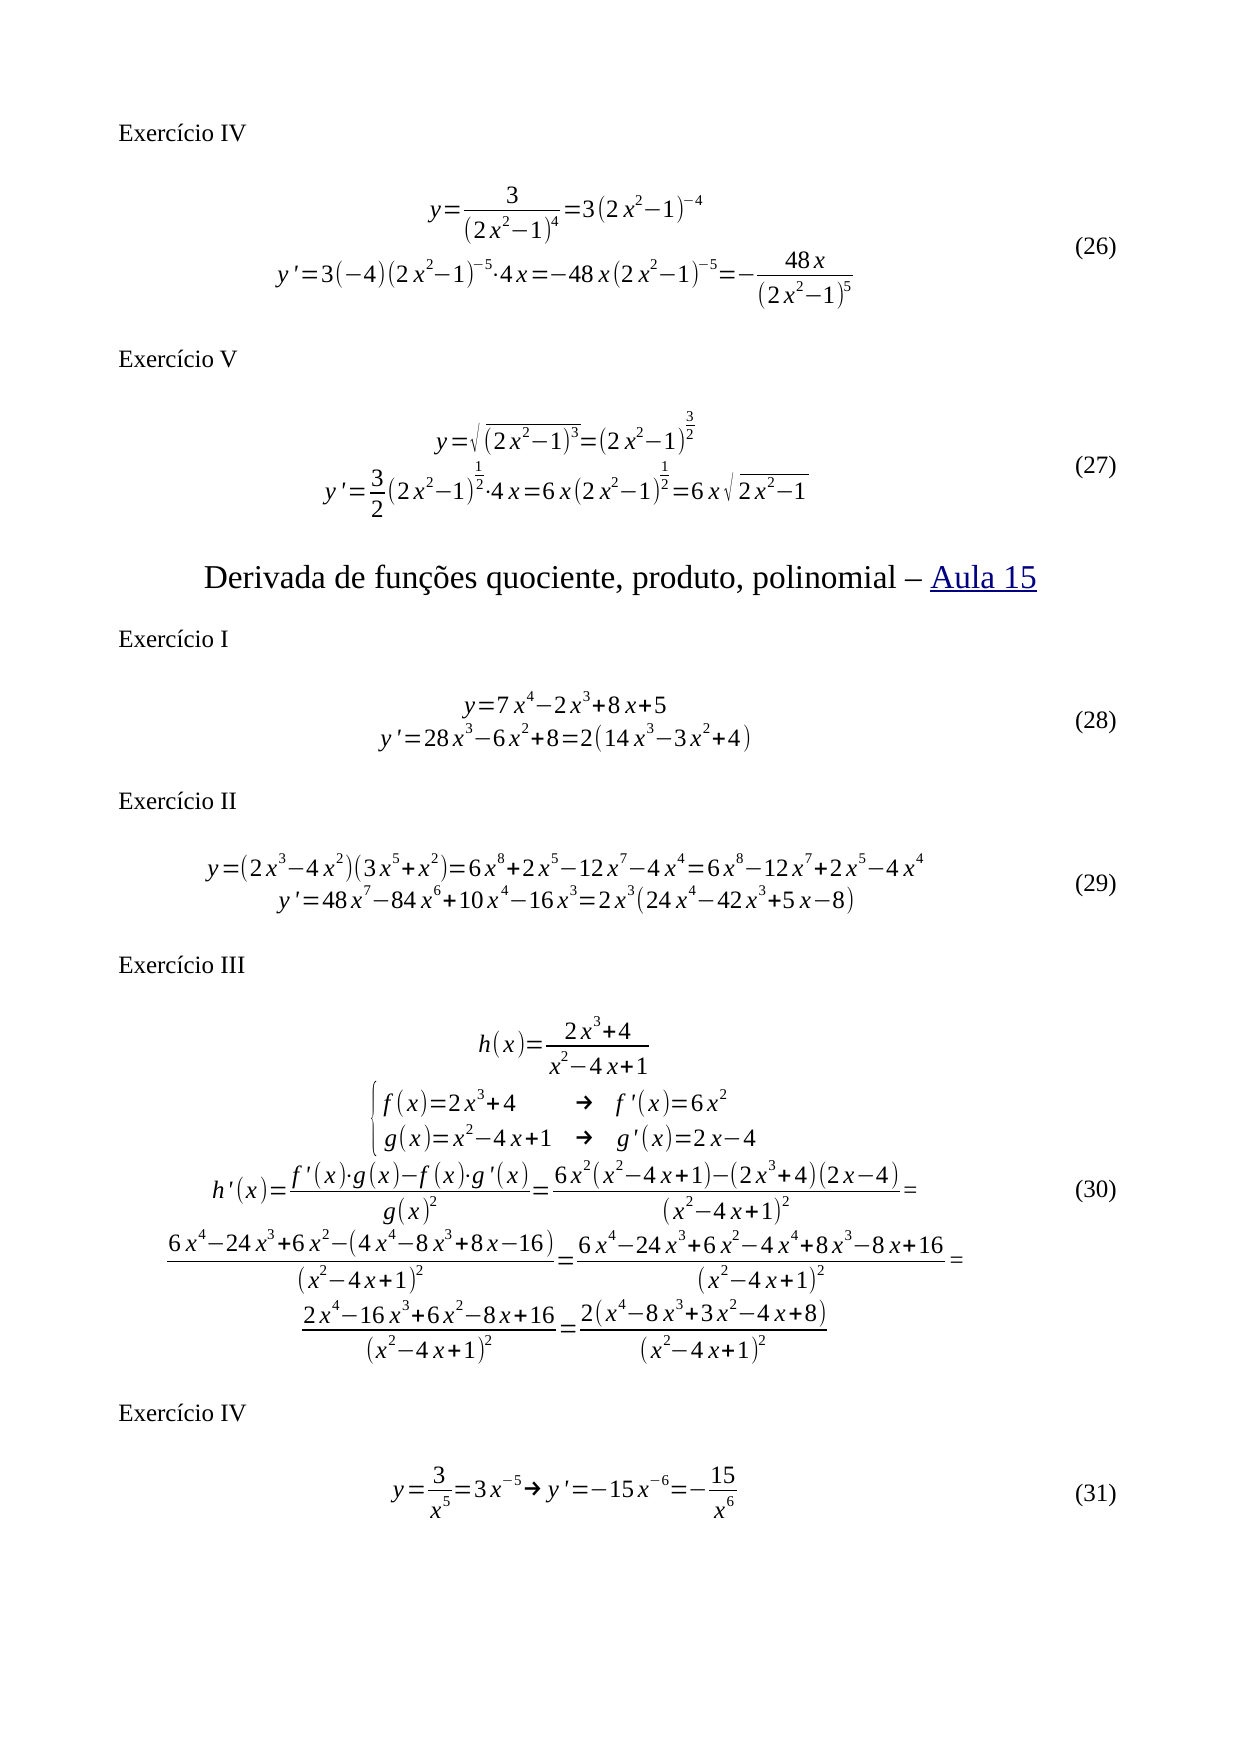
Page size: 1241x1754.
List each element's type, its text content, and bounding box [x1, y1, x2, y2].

table_header [118, 844, 1010, 921]
text Exercício IV [118, 1398, 1122, 1427]
table_header (28) [1010, 682, 1122, 758]
text Exercício IV [118, 118, 1122, 147]
text Derivada de funções quociente, produto, polinomial – Aula 15 [118, 557, 1122, 595]
table_header (31) [1010, 1456, 1122, 1530]
table_header (29) [1010, 844, 1122, 921]
table_header (26) [1010, 176, 1122, 315]
table_header (30) [1010, 1007, 1122, 1369]
table_header [118, 682, 1010, 758]
text Exercício V [118, 344, 1122, 373]
table_header [118, 1456, 1010, 1530]
table_header [118, 402, 1010, 528]
table_header [118, 1007, 1010, 1369]
text Exercício I [118, 624, 1122, 653]
table_header (27) [1010, 402, 1122, 528]
text Exercício II [118, 786, 1122, 815]
text Exercício III [118, 950, 1122, 978]
table_header [118, 176, 1010, 315]
